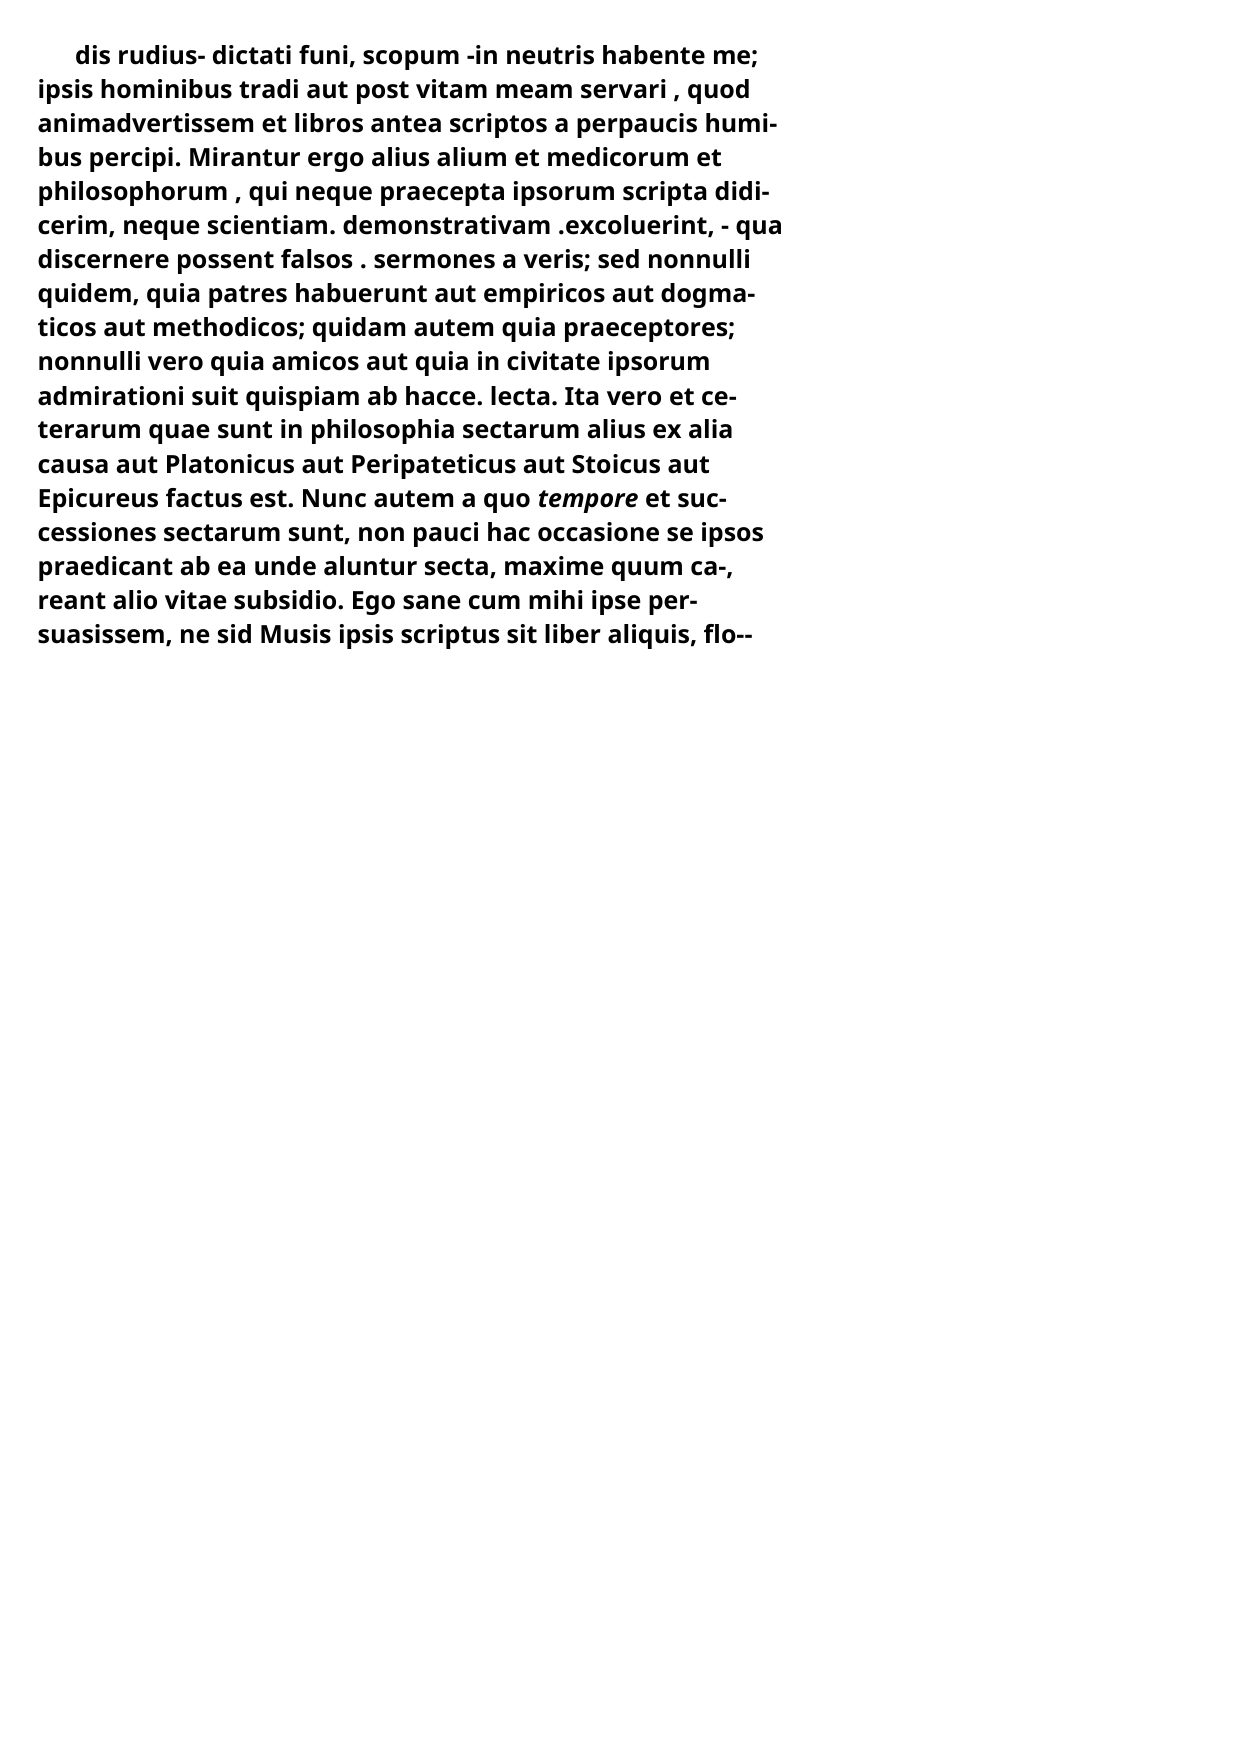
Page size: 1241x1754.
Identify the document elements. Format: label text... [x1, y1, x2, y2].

text dis rudius- dictati funi, scopum -in neutris habente me; ipsis hominibus tradi aut post vitam meam servari , quod animadvertissem et libros antea scriptos a perpaucis humi- bus percipi. Mirantur ergo alius alium et medicorum et philosophorum , qui neque praecepta ipsorum scripta didi- cerim, neque scientiam. demonstrativam .excoluerint, - qua discernere possent falsos . sermones a veris; sed nonnulli quidem, quia patres habuerunt aut empiricos aut dogma- ticos aut methodicos; quidam autem quia praeceptores; nonnulli vero quia amicos aut quia in civitate ipsorum admirationi suit quispiam ab hacce. lecta. Ita vero et ce- terarum quae sunt in philosophia sectarum alius ex alia causa aut Platonicus aut Peripateticus aut Stoicus aut Epicureus factus est. Nunc autem a quo tempore et suc- cessiones sectarum sunt, non pauci hac occasione se ipsos praedicant ab ea unde aluntur secta, maxime quum ca-, reant alio vitae subsidio. Ego sane cum mihi ipse per- suasissem, ne sid Musis ipsis scriptus sit liber aliquis, flo-- [37, 37, 1203, 651]
